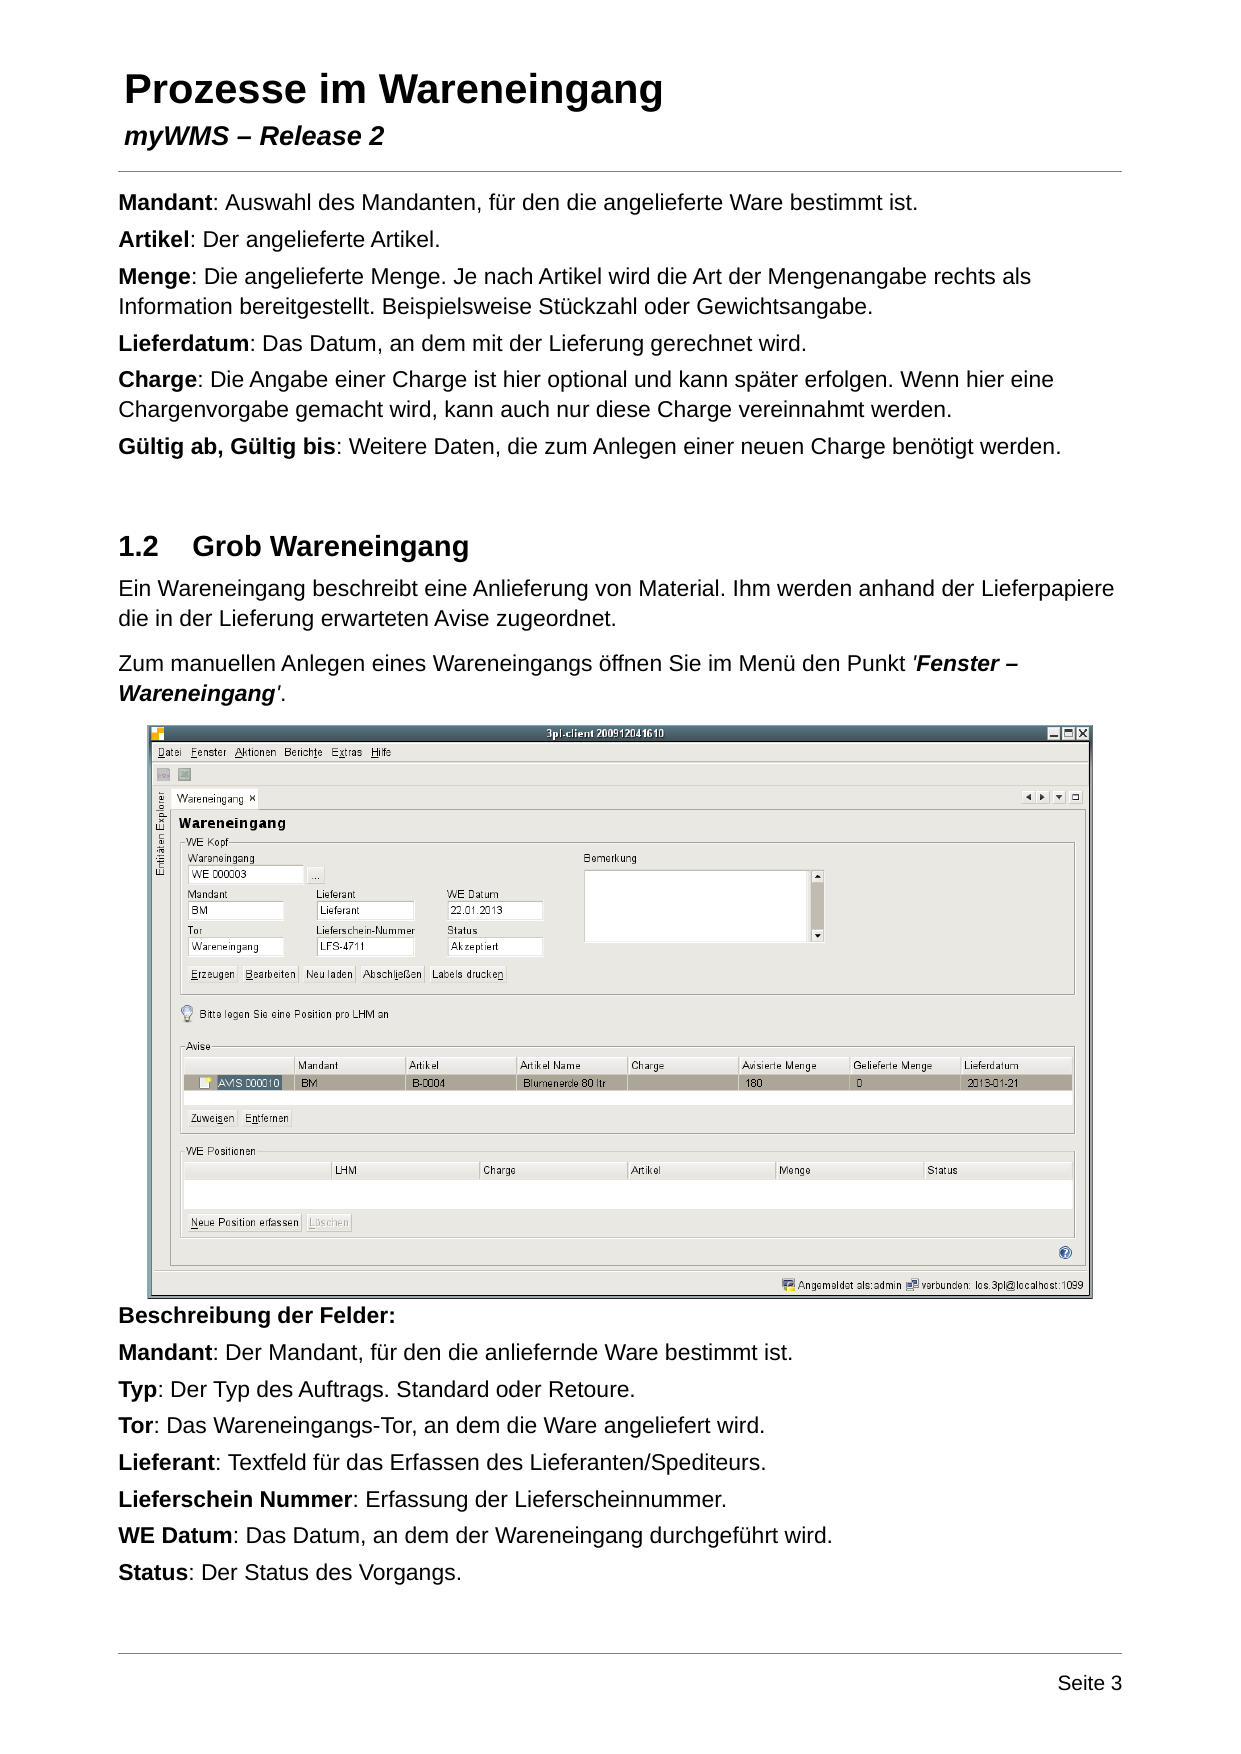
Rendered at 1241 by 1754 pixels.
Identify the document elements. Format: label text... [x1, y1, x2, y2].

text Beschreibung der Felder: [118, 725, 1122, 1328]
text Menge: Die angelieferte Menge. Je nach Artikel wird die Art der Mengenangabe rechts als Information bereitgestellt. Beispielsweise Stückzahl oder Gewichtsangabe. [118, 263, 1122, 319]
text Lieferant: Textfeld für das Erfassen des Lieferanten/Spediteurs. [118, 1449, 1122, 1475]
subtitle Grob Wareneingang [118, 529, 1122, 562]
text Typ: Der Typ des Auftrags. Standard oder Retoure. [118, 1376, 1122, 1402]
text Mandant: Der Mandant, für den die anliefernde Ware bestimmt ist. [118, 1339, 1122, 1365]
text Charge: Die Angabe einer Charge ist hier optional und kann später erfolgen. Wenn hier eine Chargenvorgabe gemacht wird, kann auch nur diese Charge vereinnahmt werden. [118, 366, 1122, 423]
text WE Datum: Das Datum, an dem der Wareneingang durchgeführt wird. [118, 1522, 1122, 1548]
text Ein Wareneingang beschreibt eine Anlieferung von Material. Ihm werden anhand der Lieferpapiere die in der Lieferung erwarteten Avise zugeordnet. [118, 575, 1122, 631]
text Artikel: Der angelieferte Artikel. [118, 226, 1122, 252]
text Tor: Das Wareneingangs-Tor, an dem die Ware angeliefert wird. [118, 1412, 1122, 1438]
picture [147, 725, 1093, 1299]
text Zum manuellen Anlegen eines Wareneingangs öffnen Sie im Menü den Punkt 'Fenster – Wareneingang'. [118, 650, 1122, 706]
text Status: Der Status des Vorgangs. [118, 1559, 1122, 1585]
text Gültig ab, Gültig bis: Weitere Daten, die zum Anlegen einer neuen Charge benötigt werden. [118, 433, 1122, 489]
text Lieferschein Nummer: Erfassung der Lieferscheinnummer. [118, 1486, 1122, 1512]
text Lieferdatum: Das Datum, an dem mit der Lieferung gerechnet wird. [118, 329, 1122, 356]
text Mandant: Auswahl des Mandanten, für den die angelieferte Ware bestimmt ist. [118, 189, 1122, 216]
